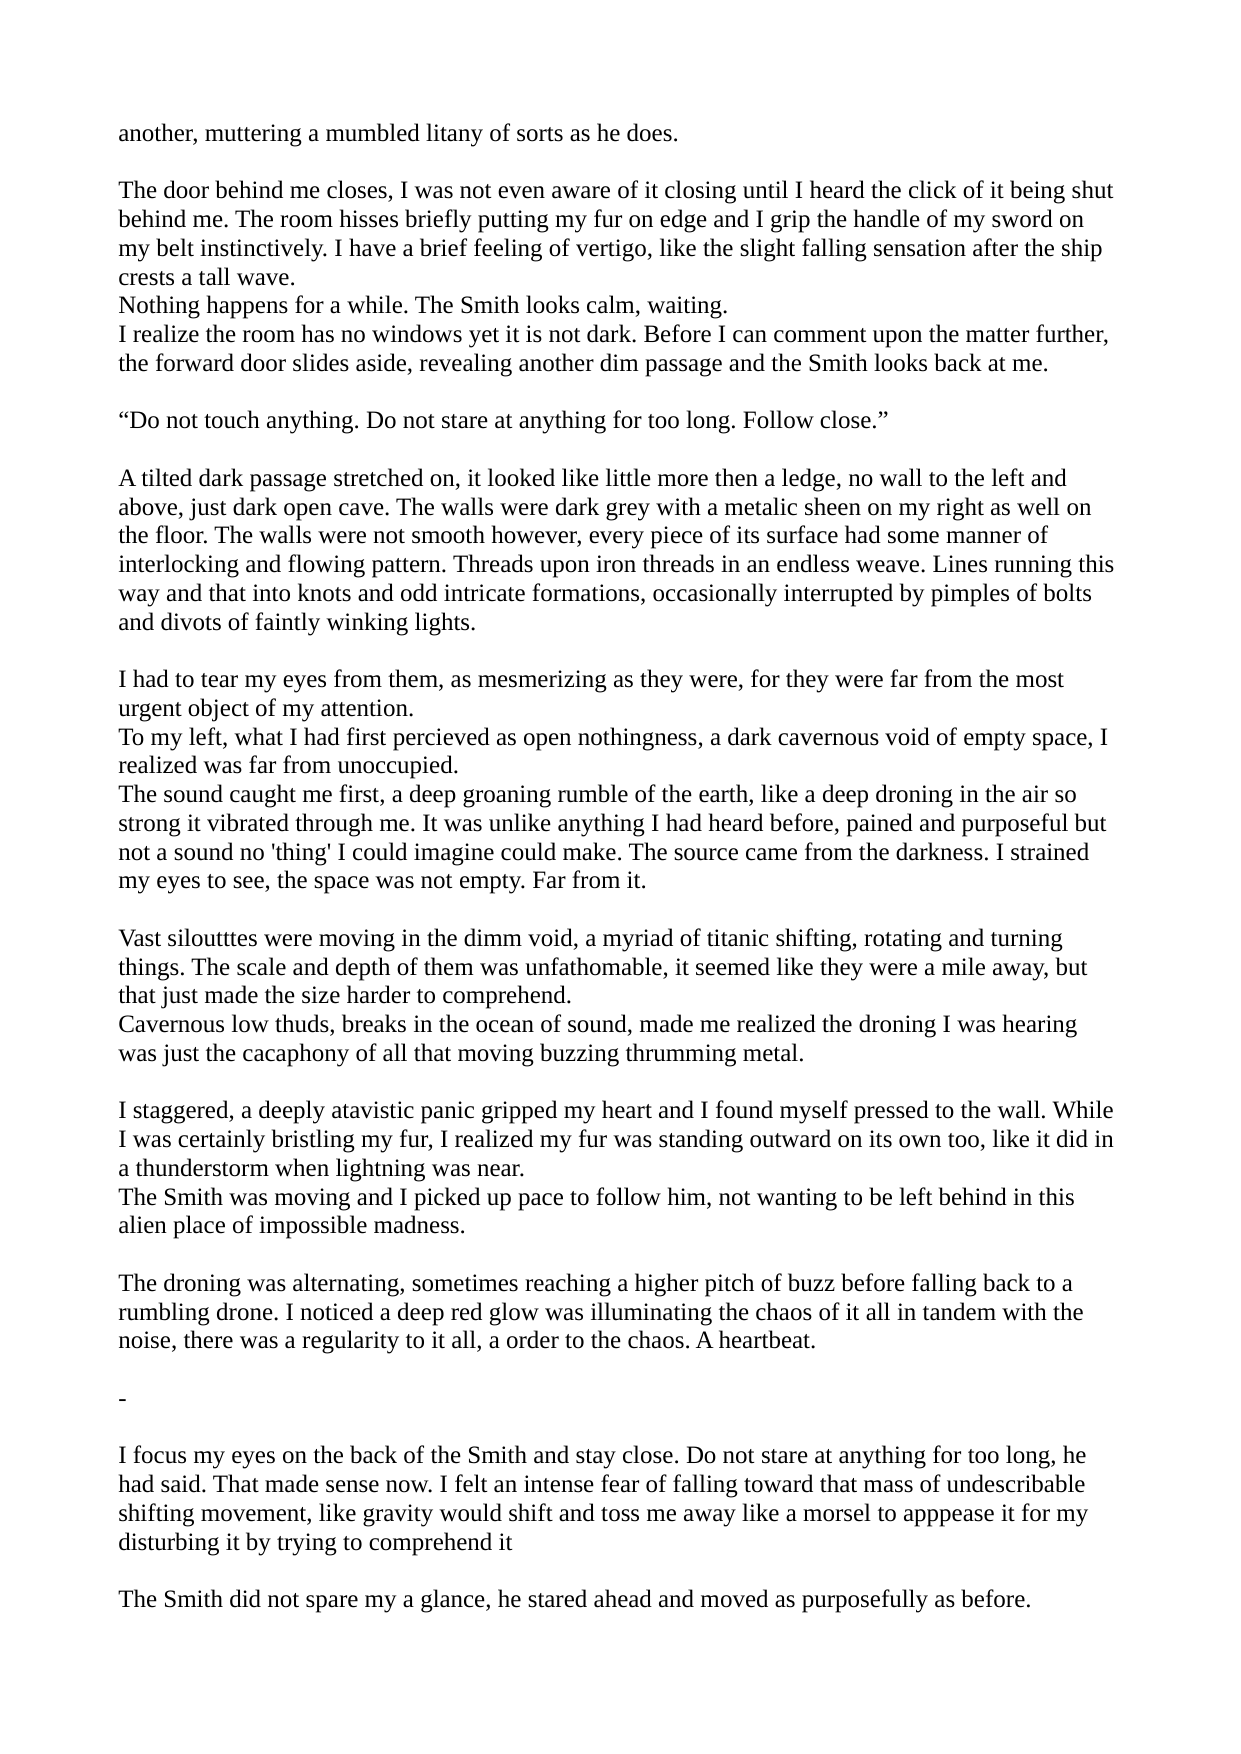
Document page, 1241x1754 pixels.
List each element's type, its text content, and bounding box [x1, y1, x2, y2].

text A tilted dark passage stretched on, it looked like little more then a ledge, no wall to the left and above, just dark open cave. The walls were dark grey with a metalic sheen on my right as well on the floor. The walls were not smooth however, every piece of its surface had some manner of interlocking and flowing pattern. Threads upon iron threads in an endless weave. Lines running this way and that into knots and odd intricate formations, occasionally interrupted by pimples of bolts and divots of faintly winking lights. [118, 463, 1122, 636]
text The sound caught me first, a deep groaning rumble of the earth, like a deep droning in the air so strong it vibrated through me. It was unlike anything I had heard before, pained and purposeful but not a sound no 'thing' I could imagine could make. The source came from the darkness. I strained my eyes to see, the space was not empty. Far from it. [118, 779, 1122, 894]
text The door behind me closes, I was not even aware of it closing until I heard the click of it being shut behind me. The room hisses briefly putting my fur on edge and I grip the handle of my sword on my belt instinctively. I have a brief feeling of vertigo, like the slight falling sensation after the ship crests a tall wave. [118, 176, 1122, 291]
text To my left, what I had first percieved as open nothingness, a dark cavernous void of empty space, I realized was far from unoccupied. [118, 722, 1122, 779]
text The droning was alternating, sometimes reaching a higher pitch of buzz before falling back to a rumbling drone. I noticed a deep red glow was illuminating the chaos of it all in tandem with the noise, there was a regularity to it all, a order to the chaos. A heartbeat. [118, 1268, 1122, 1354]
text another, muttering a mumbled litany of sorts as he does. [118, 118, 1122, 147]
text “Do not touch anything. Do not stare at anything for too long. Follow close.” [118, 406, 1122, 434]
text Nothing happens for a while. The Smith looks calm, waiting. I realize the room has no windows yet it is not dark. Before I can comment upon the matter further, the forward door slides aside, revealing another dim passage and the Smith looks back at me. [118, 291, 1122, 377]
text The Smith was moving and I picked up pace to follow him, not wanting to be left behind in this alien place of impossible madness. [118, 1182, 1122, 1239]
text Vast siloutttes were moving in the dimm void, a myriad of titanic shifting, rotating and turning things. The scale and depth of them was unfathomable, it seemed like they were a mile away, but that just made the size harder to comprehend. [118, 923, 1122, 1009]
text Cavernous low thuds, breaks in the ocean of sound, made me realized the droning I was hearing was just the cacaphony of all that moving buzzing thrumming metal. [118, 1009, 1122, 1067]
text I focus my eyes on the back of the Smith and stay close. Do not stare at anything for too long, he had said. That made sense now. I felt an intense fear of falling toward that mass of undescribable shifting movement, like gravity would shift and toss me away like a morsel to apppease it for my disturbing it by trying to comprehend it [118, 1441, 1122, 1556]
text I had to tear my eyes from them, as mesmerizing as they were, for they were far from the most urgent object of my attention. [118, 664, 1122, 722]
text I staggered, a deeply atavistic panic gripped my heart and I found myself pressed to the wall. While I was certainly bristling my fur, I realized my fur was standing outward on its own too, like it did in a thunderstorm when lightning was near. [118, 1096, 1122, 1182]
text - [118, 1383, 1122, 1412]
text The Smith did not spare my a glance, he stared ahead and moved as purposefully as before. [118, 1584, 1122, 1613]
